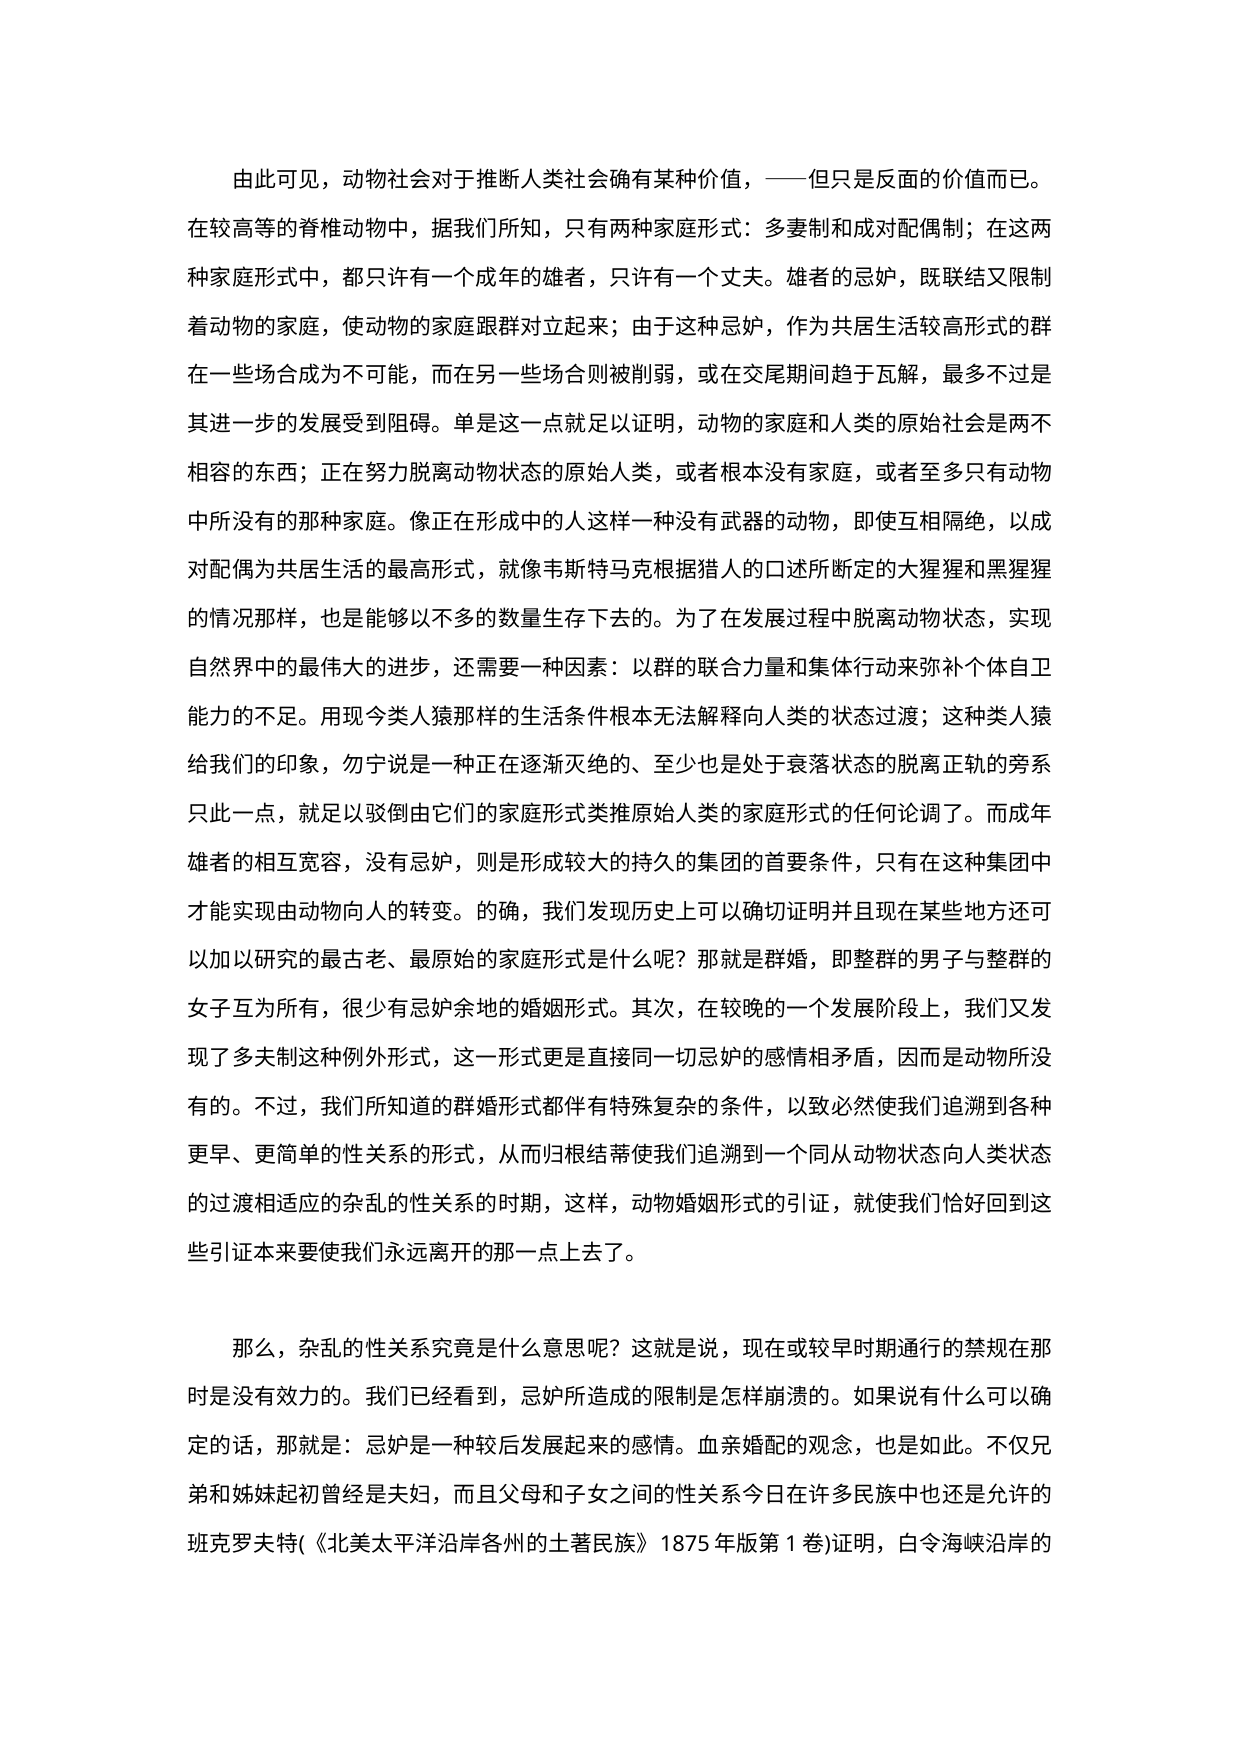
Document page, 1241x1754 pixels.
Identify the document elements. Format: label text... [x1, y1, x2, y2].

text 那么，杂乱的性关系究竟是什么意思呢？这就是说，现在或较早时期通行的禁规在那时是没有效力的。我们已经看到，忌妒所造成的限制是怎样崩溃的。如果说有什么可以确定的话，那就是：忌妒是一种较后发展起来的感情。血亲婚配的观念，也是如此。不仅兄弟和姊妹起初曾经是夫妇，而且父母和子女之间的性关系今日在许多民族中也还是允许的。班克罗夫特(《北美太平洋沿岸各州的土著民族》1875年版第1卷)证明，白令海峡沿岸的加惟基人、阿拉斯加附近的科迪亚克岛上的人、英属北美内地的提纳人，都有这种关系；勒土尔诺也提出了关于印第安赤北韦人、智利的库库人、加勒比人、印度支那半岛的克伦人的同样事实的报告；至于古希腊人和古罗马人关于帕提亚人、波斯人、西叙亚人、匈奴人等的故事，在这里就不必说了。在血亲婚配尚未发明之前(这的确是一种发明，而且是一种极其宝贵的发明)，父母和子女之间的性关系所引起的憎恶，并不大于其他不同辈的人们之间的性关系；而后者即使今日在最市侩气的国家里也还在发生，而且并不引起多大的惊骇；甚至年逾60的老“姑娘”，如果她们十分富有的话，有时也可以嫁给一个30来岁的青年男子。不过，如果我们从我们所知道的最原始的家庭形式上抛弃那种与它们连在一起的血亲婚配的观念，——这种观念跟我们的观念完全不同，而且往往是跟它们直接冲突的，——那么我们就得出一种只能叫作杂乱的性关系的形式了。所谓杂乱，是说后来由习俗所规定的那些限制那时还不存在。但是由此决不能说，在日常实践中也必然是一片混乱。短时期的成对配偶决不是不可能的，正如在群婚制中，当时的多数情况也是成对配偶那样。所以，如果说韦斯特马克(他是最近的一个否认这种原始状态的人)把两性在生孩子以前一切成对同居状态，都叫作婚姻，那么就应该说，这种婚姻完全可以在杂乱的性关系状态下发生，而它跟杂交状态，即不存在习俗规定的对性关系的限制的那种状态不相矛盾。当然，韦斯特马尔克是从如下的观点出发的，他认为： [187, 1330, 1053, 1558]
text 由此可见，动物社会对于推断人类社会确有某种价值，——但只是反面的价值而已。在较高等的脊椎动物中，据我们所知，只有两种家庭形式：多妻制和成对配偶制；在这两种家庭形式中，都只许有一个成年的雄者，只许有一个丈夫。雄者的忌妒，既联结又限制着动物的家庭，使动物的家庭跟群对立起来；由于这种忌妒，作为共居生活较高形式的群，在一些场合成为不可能，而在另一些场合则被削弱，或在交尾期间趋于瓦解，最多不过是，其进一步的发展受到阻碍。单是这一点就足以证明，动物的家庭和人类的原始社会是两不相容的东西；正在努力脱离动物状态的原始人类，或者根本没有家庭，或者至多只有动物中所没有的那种家庭。像正在形成中的人这样一种没有武器的动物，即使互相隔绝，以成对配偶为共居生活的最高形式，就像韦斯特马克根据猎人的口述所断定的大猩猩和黑猩猩的情况那样，也是能够以不多的数量生存下去的。为了在发展过程中脱离动物状态，实现自然界中的最伟大的进步，还需要一种因素：以群的联合力量和集体行动来弥补个体自卫能力的不足。用现今类人猿那样的生活条件根本无法解释向人类的状态过渡；这种类人猿给我们的印象，勿宁说是一种正在逐渐灭绝的、至少也是处于衰落状态的脱离正轨的旁系。只此一点，就足以驳倒由它们的家庭形式类推原始人类的家庭形式的任何论调了。而成年雄者的相互宽容，没有忌妒，则是形成较大的持久的集团的首要条件，只有在这种集团中才能实现由动物向人的转变。的确，我们发现历史上可以确切证明并且现在某些地方还可以加以研究的最古老、最原始的家庭形式是什么呢？那就是群婚，即整群的男子与整群的女子互为所有，很少有忌妒余地的婚姻形式。其次，在较晚的一个发展阶段上，我们又发现了多夫制这种例外形式，这一形式更是直接同一切忌妒的感情相矛盾，因而是动物所没有的。不过，我们所知道的群婚形式都伴有特殊复杂的条件，以致必然使我们追溯到各种更早、更简单的性关系的形式，从而归根结蒂使我们追溯到一个同从动物状态向人类状态的过渡相适应的杂乱的性关系的时期，这样，动物婚姻形式的引证，就使我们恰好回到这些引证本来要使我们永远离开的那一点上去了。 [187, 162, 1053, 1267]
